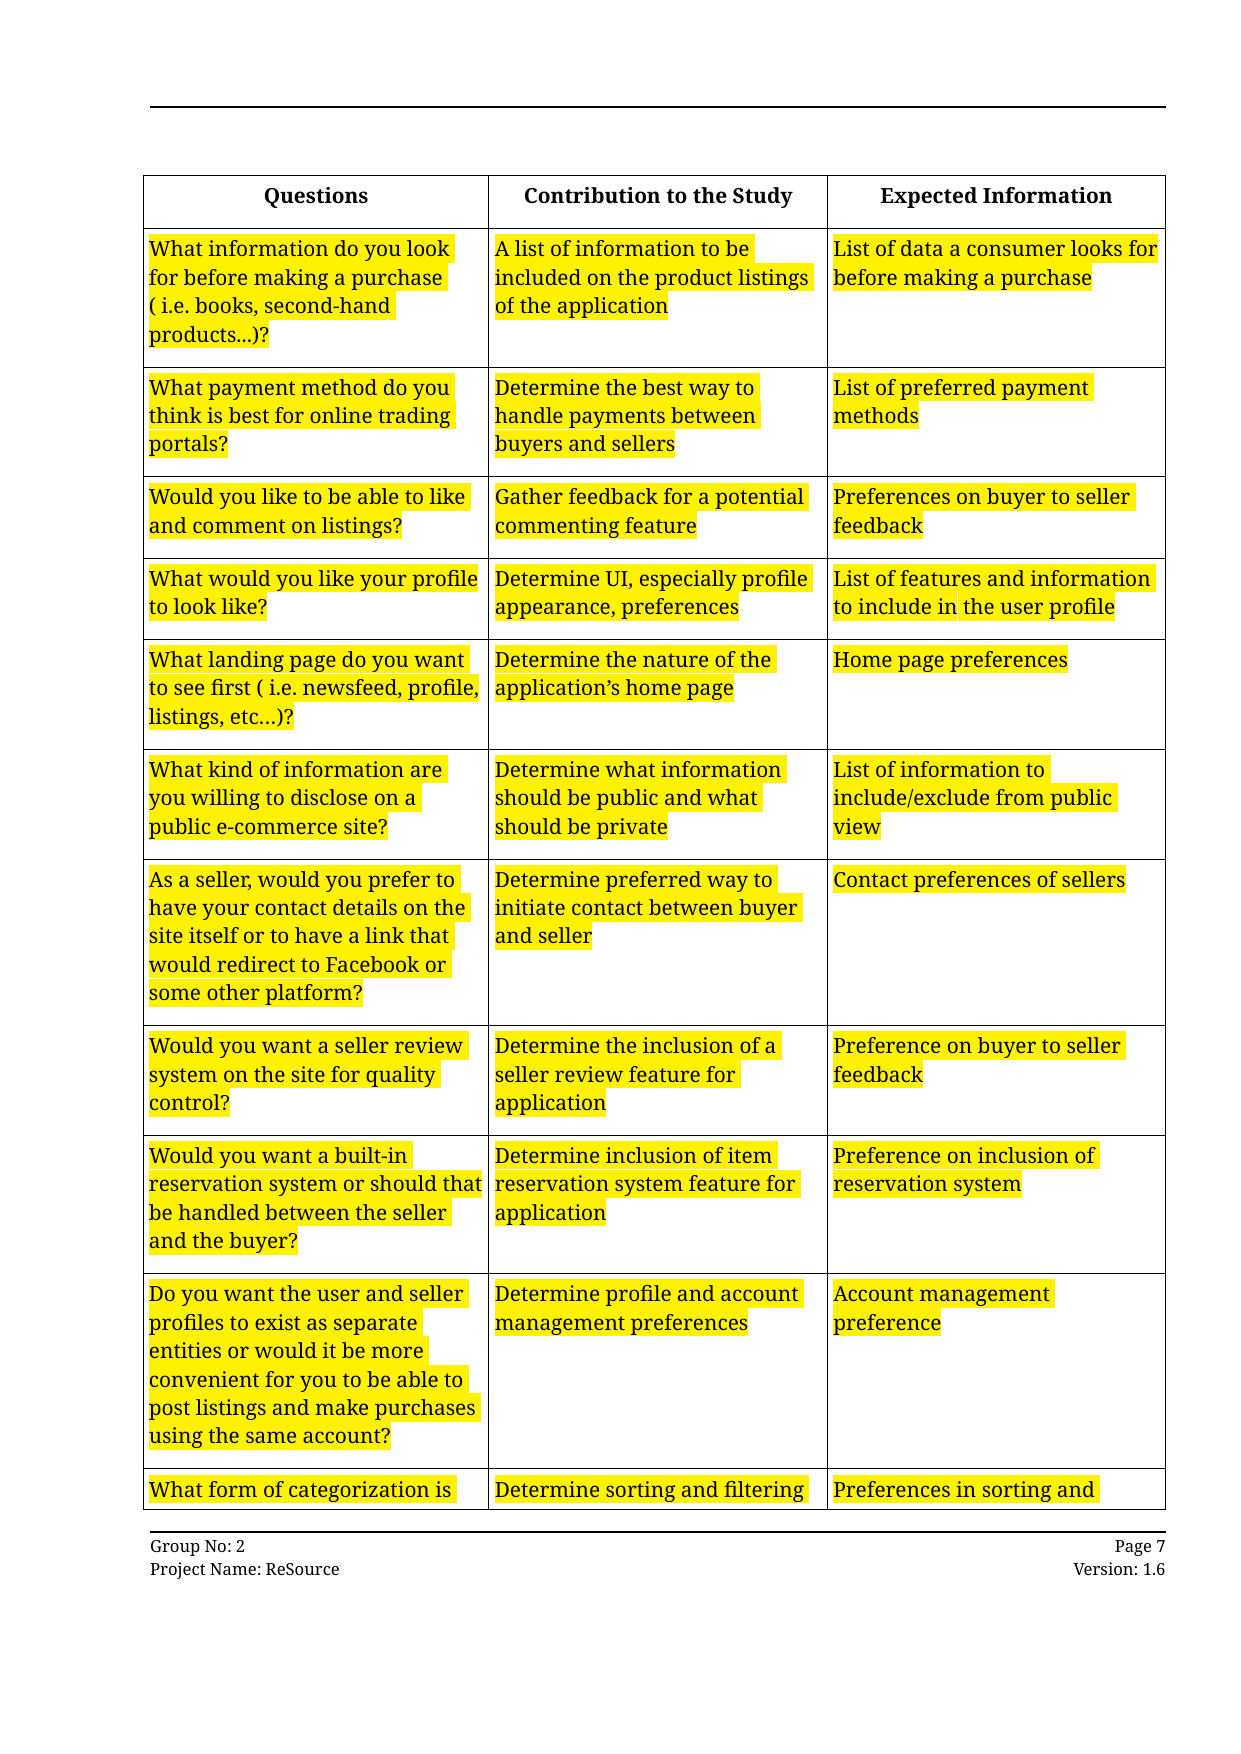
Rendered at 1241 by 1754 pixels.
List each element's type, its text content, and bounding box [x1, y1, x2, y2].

table_cell Determine the inclusion of a seller review feature for application [489, 1026, 827, 1135]
table_cell Determine inclusion of item reservation system feature for application [489, 1136, 827, 1273]
table_cell Determine sorting and filtering [489, 1469, 827, 1509]
table_cell Contact preferences of sellers [828, 860, 1165, 1025]
table_cell Preference on buyer to seller feedback [828, 1026, 1165, 1135]
table_cell Gather feedback for a potential commenting feature [489, 477, 827, 557]
table_header Contribution to the Study [489, 176, 827, 228]
table_cell What information do you look for before making a purchase ( i.e. books, second-hand products...)? [144, 229, 488, 366]
table_cell Determine preferred way to initiate contact between buyer and seller [489, 860, 827, 1025]
table_cell What payment method do you think is best for online trading portals? [144, 368, 488, 476]
table_cell Would you want a seller review system on the site for quality control? [144, 1026, 488, 1135]
table_cell Home page preferences [828, 640, 1165, 749]
table_cell Determine the best way to handle payments between buyers and sellers [489, 368, 827, 476]
table_cell Determine UI, especially profile appearance, preferences [489, 559, 827, 639]
table_cell Would you want a built-in reservation system or should that be handled between the seller and the buyer? [144, 1136, 488, 1273]
table_cell Preferences in sorting and [828, 1469, 1165, 1509]
table_cell Preference on inclusion of reservation system [828, 1136, 1165, 1273]
table_cell A list of information to be included on the product listings of the application [489, 229, 827, 366]
table_cell Would you like to be able to like and comment on listings? [144, 477, 488, 557]
table_cell Preferences on buyer to seller feedback [828, 477, 1165, 557]
table_cell What form of categorization is [144, 1469, 488, 1509]
table_cell What kind of information are you willing to disclose on a public e-commerce site? [144, 750, 488, 858]
table_cell List of preferred payment methods [828, 368, 1165, 476]
table_cell What would you like your profile to look like? [144, 559, 488, 639]
table_cell Do you want the user and seller profiles to exist as separate entities or would it be more convenient for you to be able to post listings and make purchases using the same account? [144, 1274, 488, 1468]
table_cell List of data a consumer looks for before making a purchase [828, 229, 1165, 366]
table_cell Determine profile and account management preferences [489, 1274, 827, 1468]
table_cell List of information to include/exclude from public view [828, 750, 1165, 858]
table_cell List of features and information to include in the user profile [828, 559, 1165, 639]
table_header Expected Information [828, 176, 1165, 228]
table_header Questions [144, 176, 488, 228]
table_cell What landing page do you want to see first ( i.e. newsfeed, profile, listings, etc…)? [144, 640, 488, 749]
table_cell Determine what information should be public and what should be private [489, 750, 827, 858]
table_cell As a seller, would you prefer to have your contact details on the site itself or to have a link that would redirect to Facebook or some other platform? [144, 860, 488, 1025]
table_cell Account management preference [828, 1274, 1165, 1468]
table_cell Determine the nature of the application’s home page [489, 640, 827, 749]
